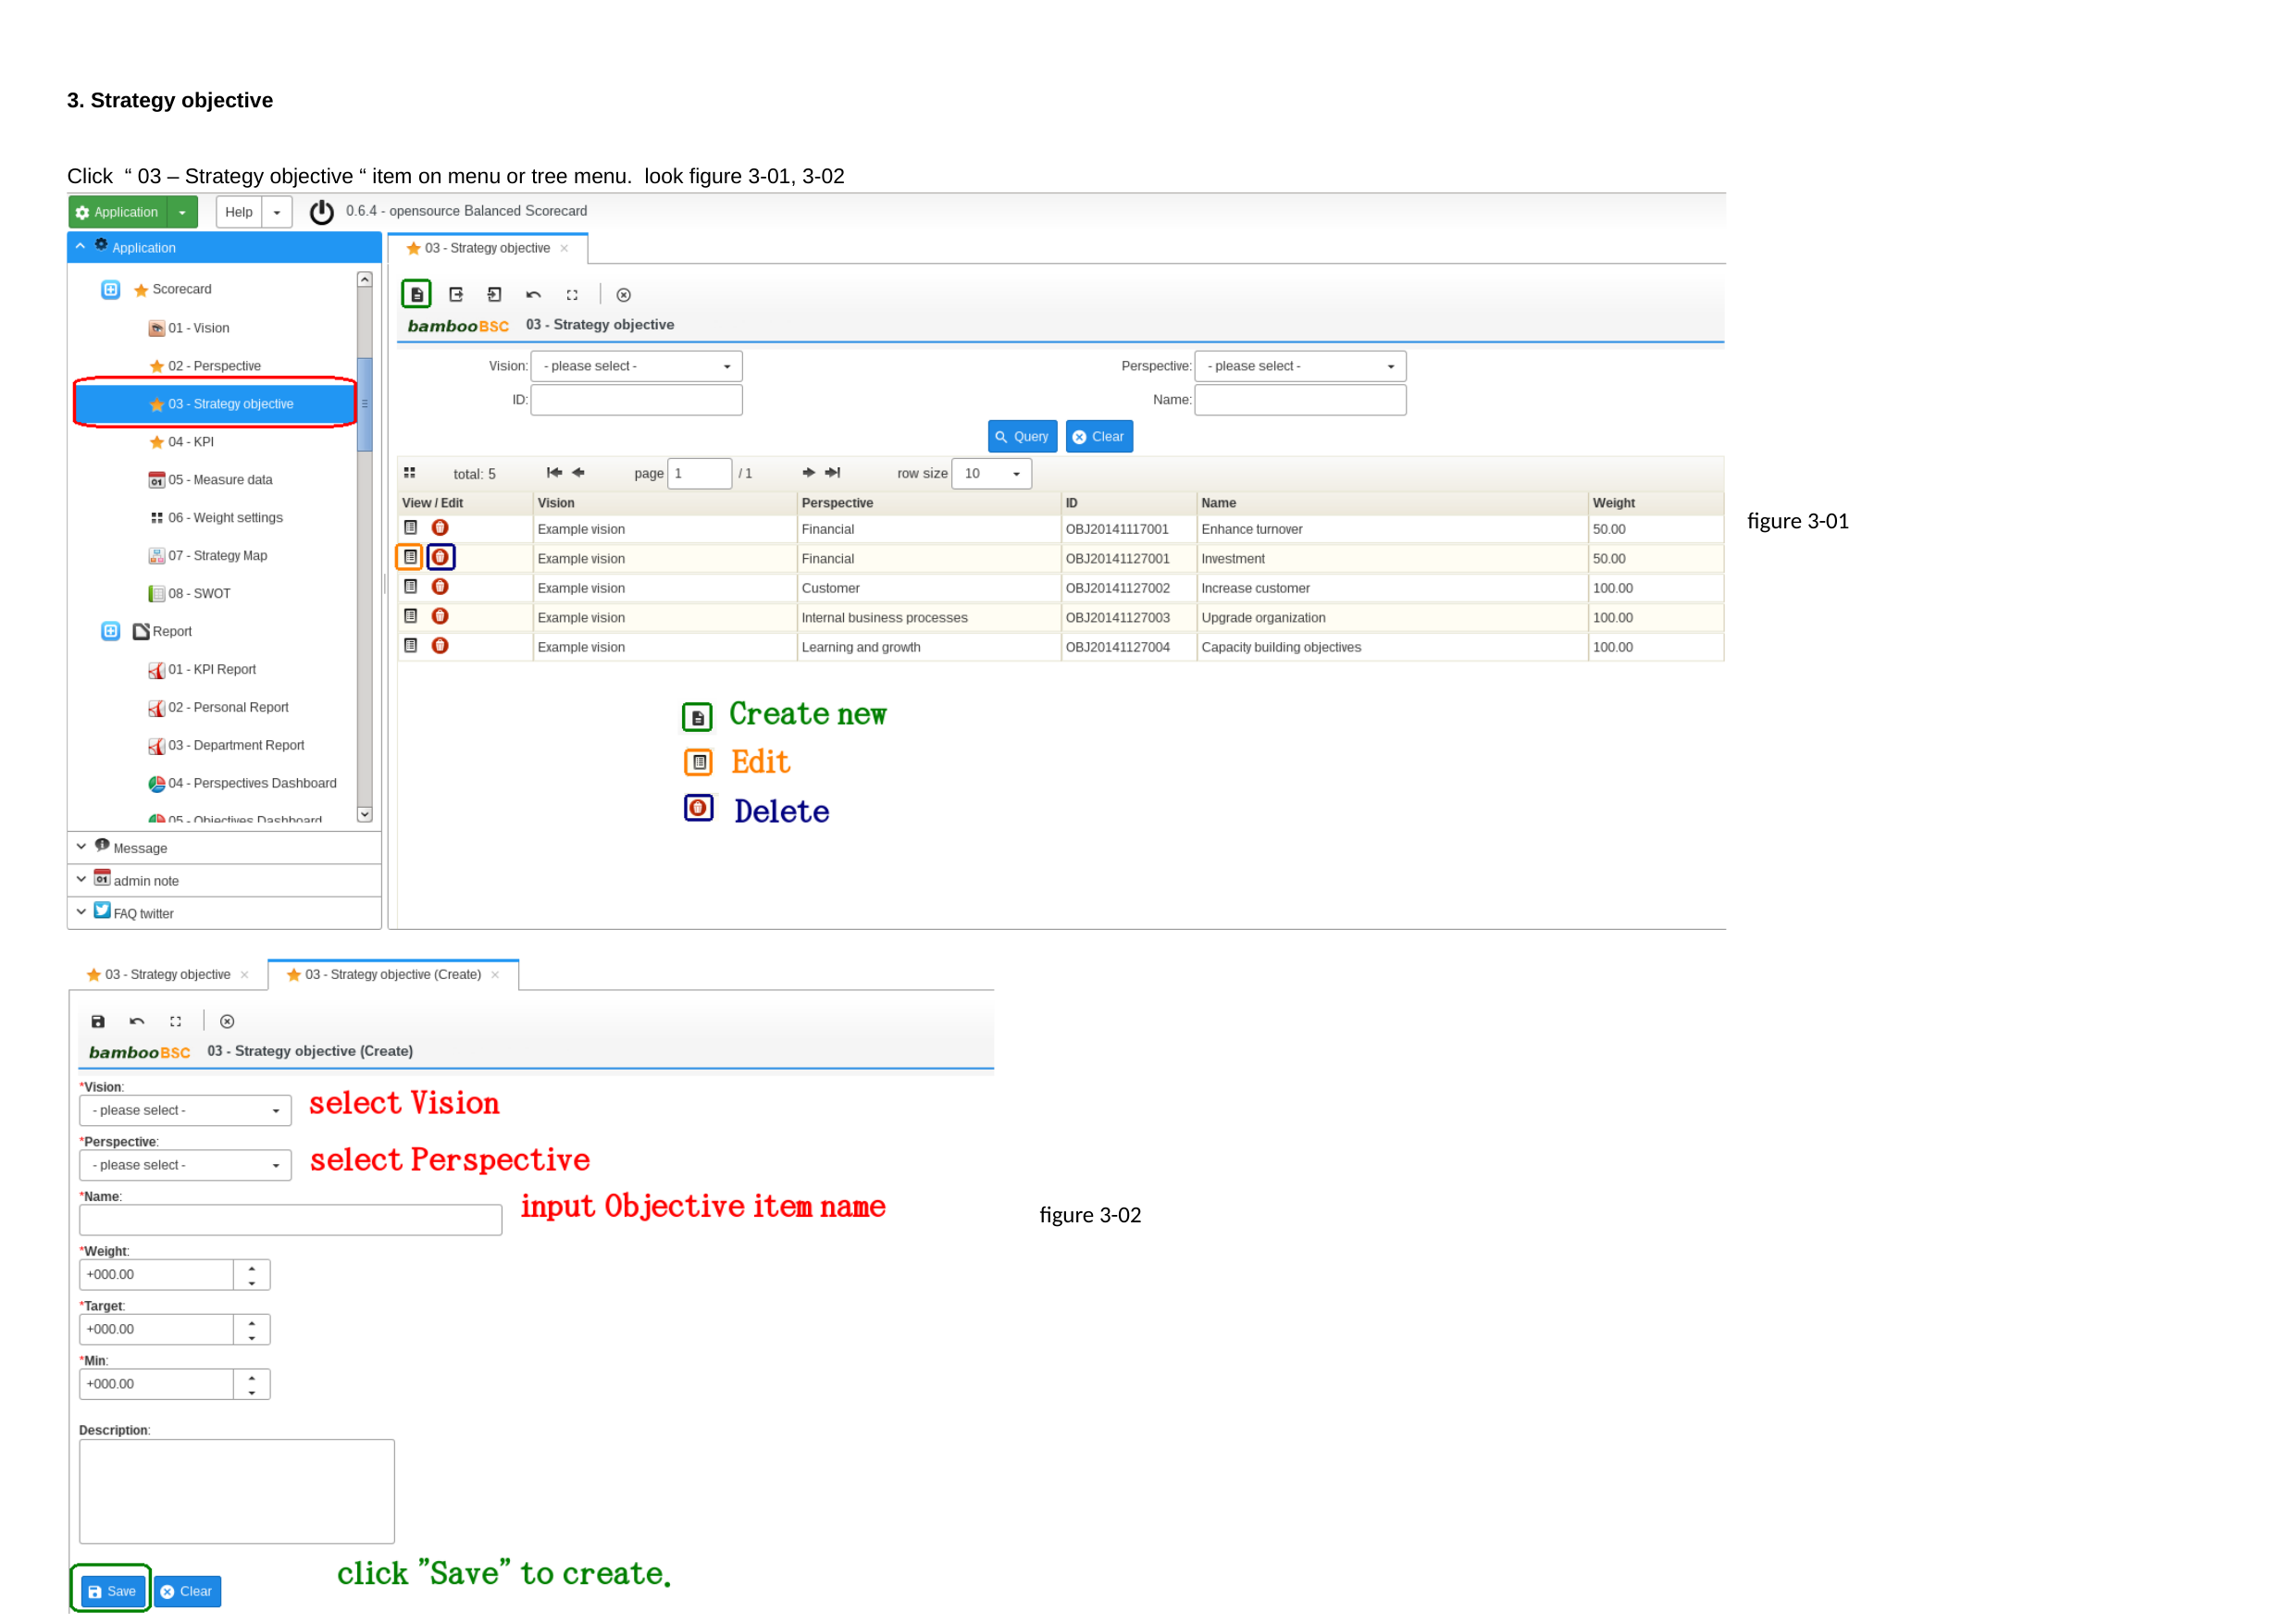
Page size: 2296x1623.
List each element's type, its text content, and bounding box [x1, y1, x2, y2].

picture [67, 956, 998, 1614]
text figure 3-02 [998, 1199, 2226, 1234]
text figure 3-01 [1727, 505, 2226, 540]
text Click “ 03 – Strategy objective “ item on menu or tree menu. look figure 3-01, 3-02 [67, 158, 2226, 193]
subtitle 3. Strategy objective [67, 82, 2226, 118]
picture [67, 192, 1727, 930]
